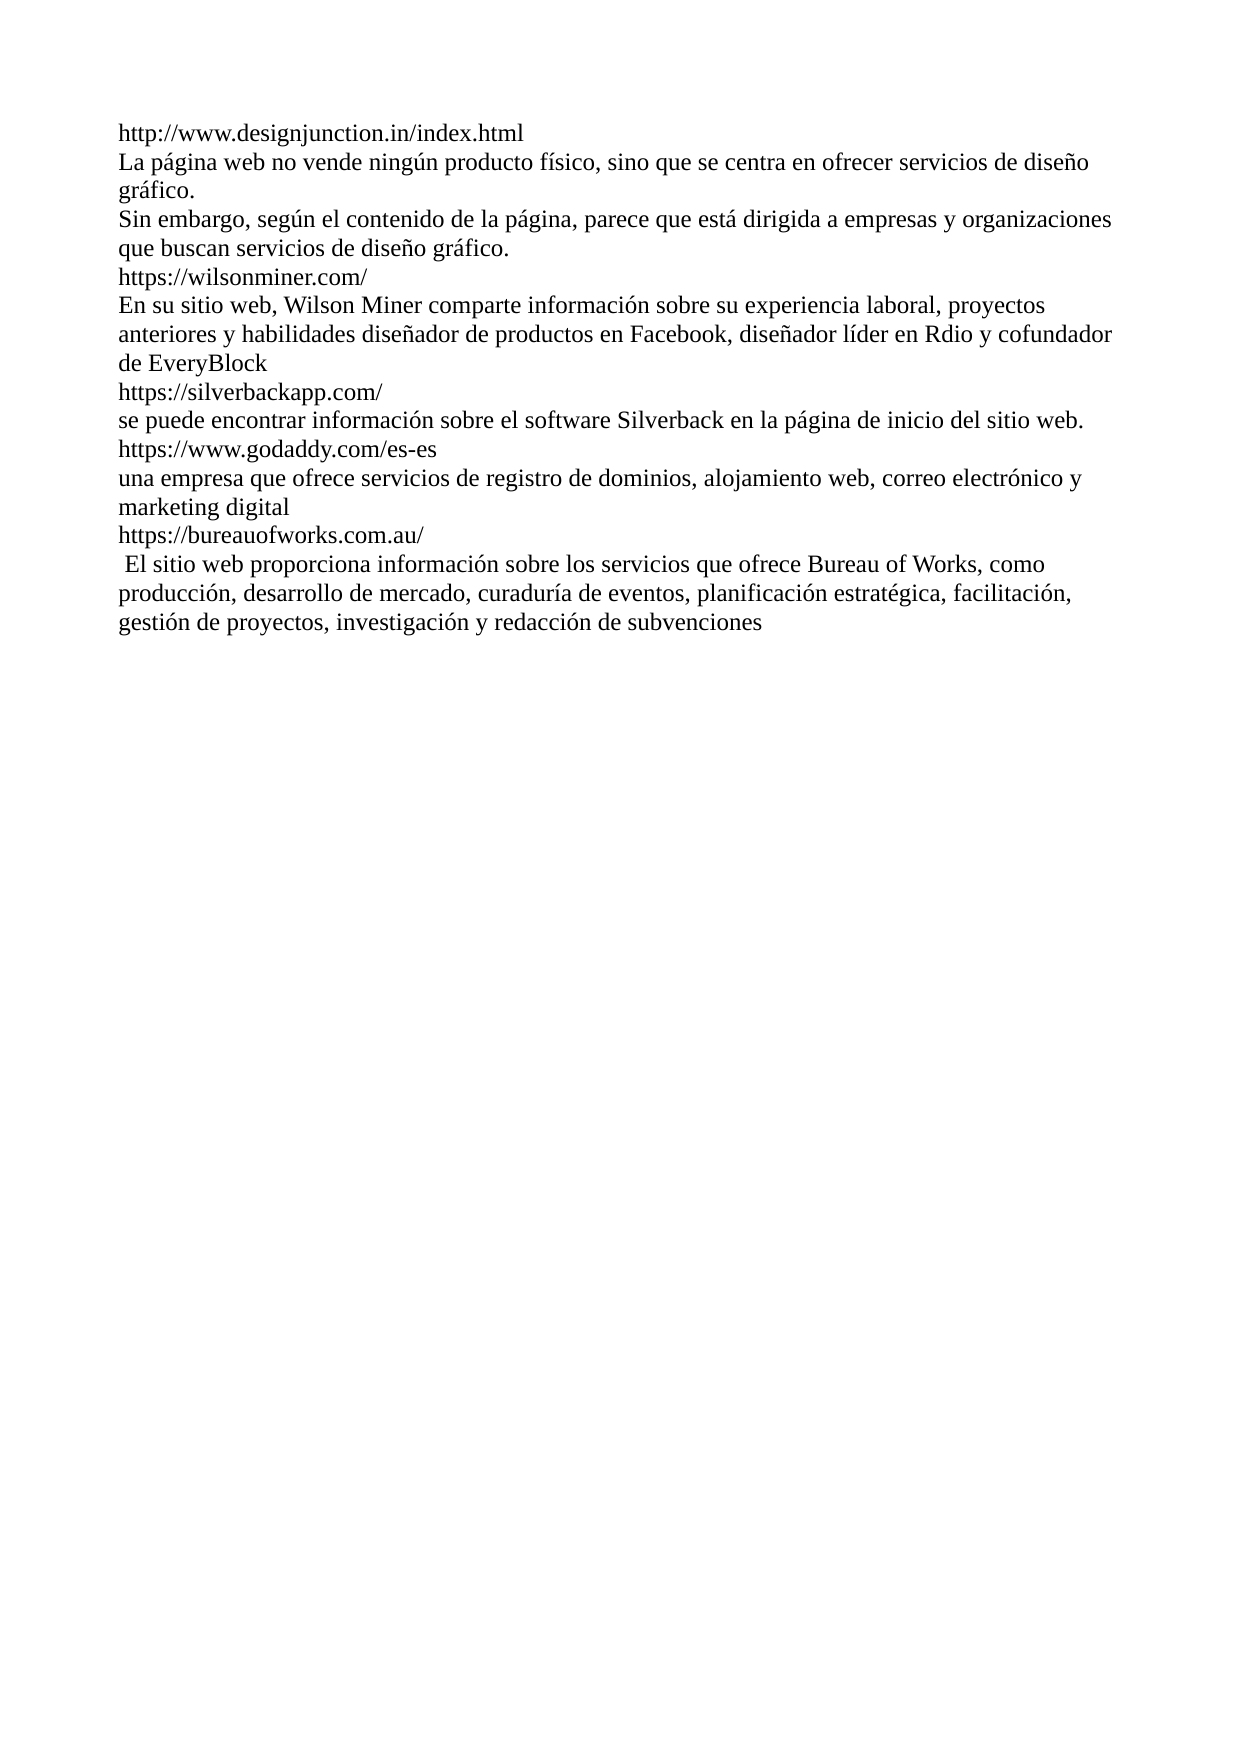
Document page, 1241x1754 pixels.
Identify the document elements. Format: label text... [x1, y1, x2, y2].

text La página web no vende ningún producto físico, sino que se centra en ofrecer servicios de diseño gráfico. [118, 147, 1122, 204]
text http://www.designjunction.in/index.html [118, 118, 1122, 147]
text https://wilsonminer.com/ [118, 262, 1122, 291]
text https://www.godaddy.com/es-es [118, 434, 1122, 463]
text En su sitio web, Wilson Miner comparte información sobre su experiencia laboral, proyectos anteriores y habilidades diseñador de productos en Facebook, diseñador líder en Rdio y cofundador de EveryBlock [118, 291, 1122, 377]
text El sitio web proporciona información sobre los servicios que ofrece Bureau of Works, como producción, desarrollo de mercado, curaduría de eventos, planificación estratégica, facilitación, gestión de proyectos, investigación y redacción de subvenciones [118, 549, 1122, 636]
text una empresa que ofrece servicios de registro de dominios, alojamiento web, correo electrónico y marketing digital [118, 463, 1122, 521]
text https://silverbackapp.com/ [118, 377, 1122, 406]
text Sin embargo, según el contenido de la página, parece que está dirigida a empresas y organizaciones que buscan servicios de diseño gráfico. [118, 204, 1122, 262]
text se puede encontrar información sobre el software Silverback en la página de inicio del sitio web. [118, 406, 1122, 434]
text https://bureauofworks.com.au/ [118, 521, 1122, 549]
